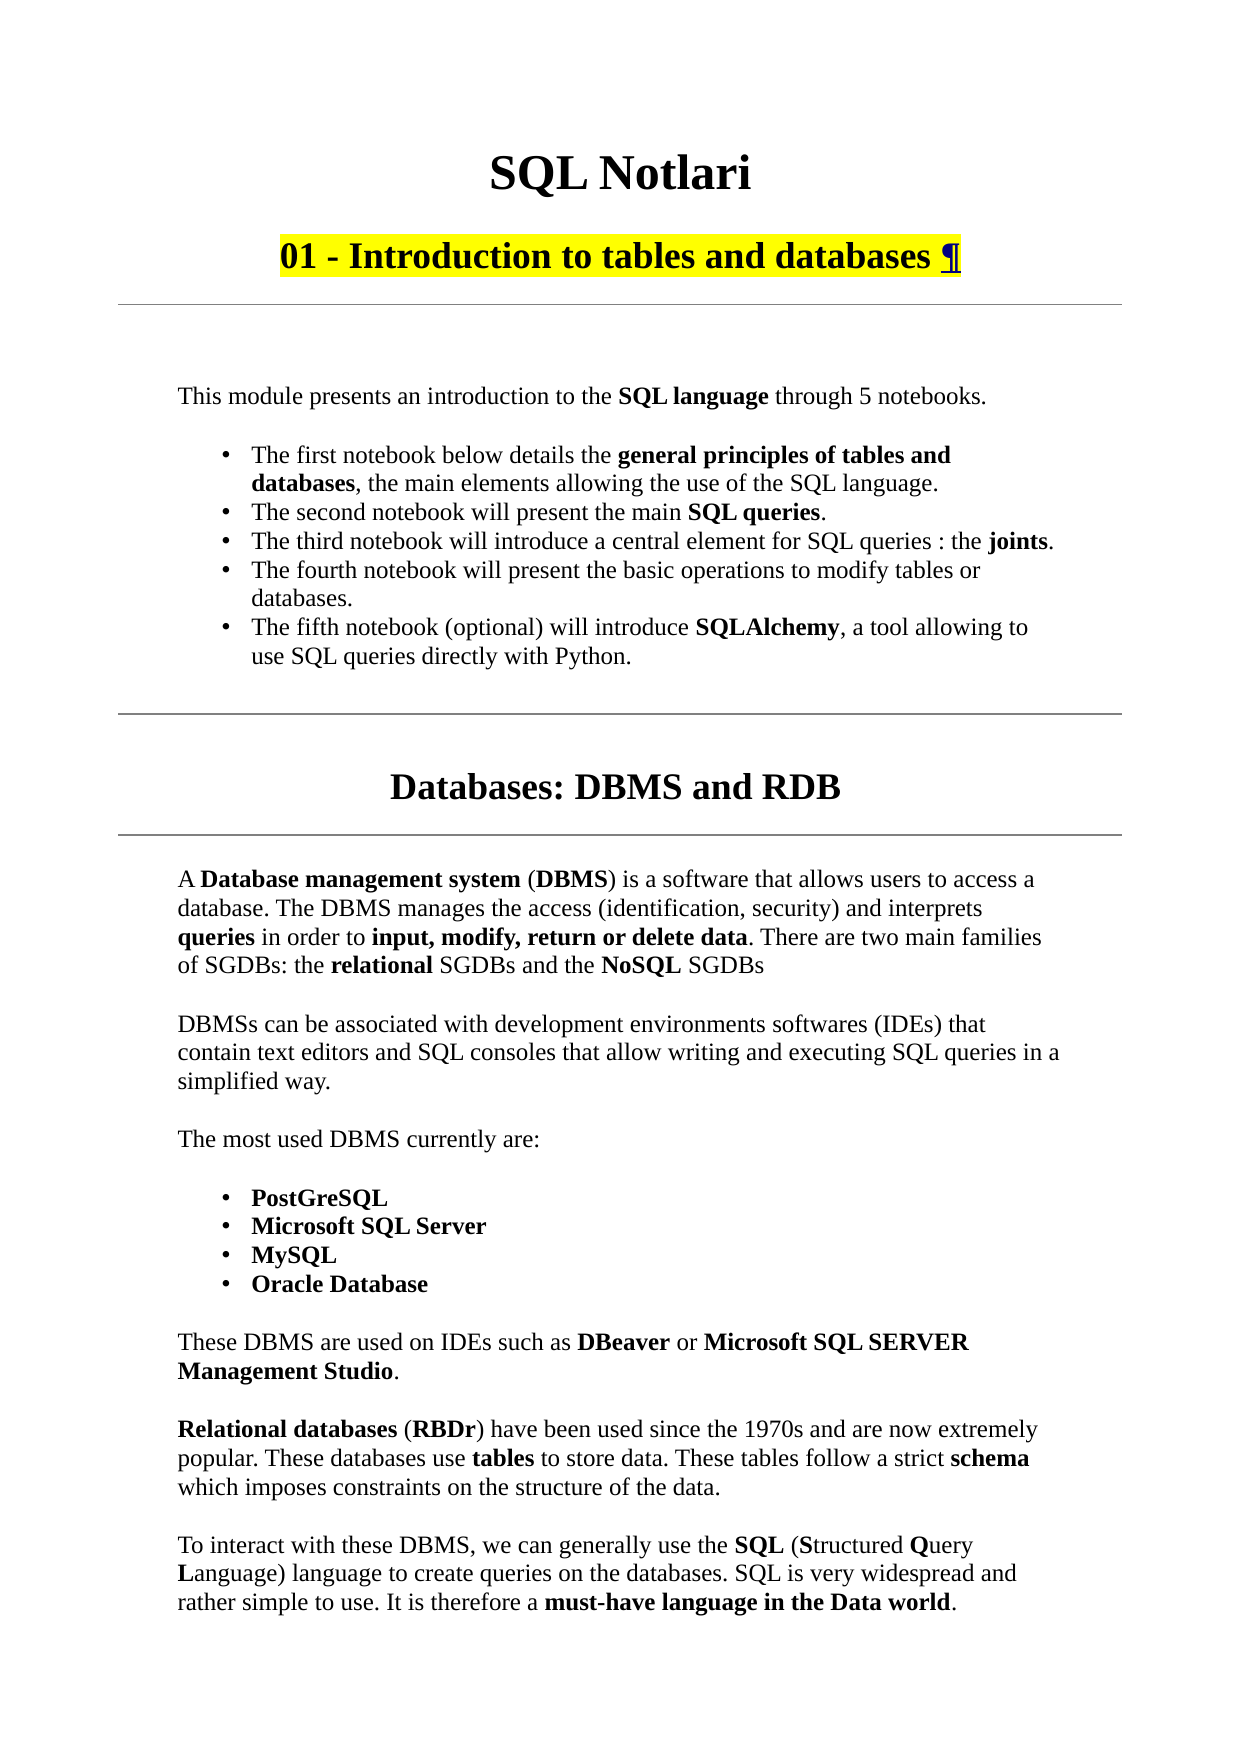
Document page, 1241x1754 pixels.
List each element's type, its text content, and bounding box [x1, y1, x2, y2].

subtitle SQL Notlari [118, 143, 1122, 201]
text To interact with these DBMS, we can generally use the SQL (Structured Query Language) language to create queries on the databases. SQL is very widespread and rather simple to use. It is therefore a must-have language in the Data world. [177, 1530, 1063, 1616]
list MySQL [222, 1240, 1063, 1269]
list The second notebook will present the main SQL queries. [222, 497, 1063, 526]
list The fifth notebook (optional) will introduce SQLAlchemy, a tool allowing to use SQL queries directly with Python. [222, 612, 1063, 670]
list The third notebook will introduce a central element for SQL queries : the joints. [222, 526, 1063, 555]
text Relational databases (RBDr) have been used since the 1970s and are now extremely popular. These databases use tables to store data. These tables follow a strict schema which imposes constraints on the structure of the data. [177, 1414, 1063, 1500]
text A Database management system (DBMS) is a software that allows users to access a database. The DBMS manages the access (identification, security) and interprets queries in order to input, modify, return or delete data. There are two main families of SGDBs: the relational SGDBs and the NoSQL SGDBs [177, 864, 1063, 979]
subtitle Databases: DBMS and RDB [118, 764, 1122, 807]
text The most used DBMS currently are: [177, 1124, 1063, 1153]
list The first notebook below details the general principles of tables and databases, the main elements allowing the use of the SQL language. [222, 440, 1063, 497]
list Microsoft SQL Server [222, 1211, 1063, 1240]
text DBMSs can be associated with development environments softwares (IDEs) that contain text editors and SQL consoles that allow writing and executing SQL queries in a simplified way. [177, 1009, 1063, 1095]
text These DBMS are used on IDEs such as DBeaver or Microsoft SQL SERVER Management Studio. [177, 1327, 1063, 1384]
subtitle 01 - Introduction to tables and databases ¶ [118, 234, 1122, 277]
list Oracle Database [222, 1269, 1063, 1298]
list PostGreSQL [222, 1183, 1063, 1211]
list The fourth notebook will present the basic operations to modify tables or databases. [222, 555, 1063, 612]
text This module presents an introduction to the SQL language through 5 notebooks. [177, 381, 1063, 410]
